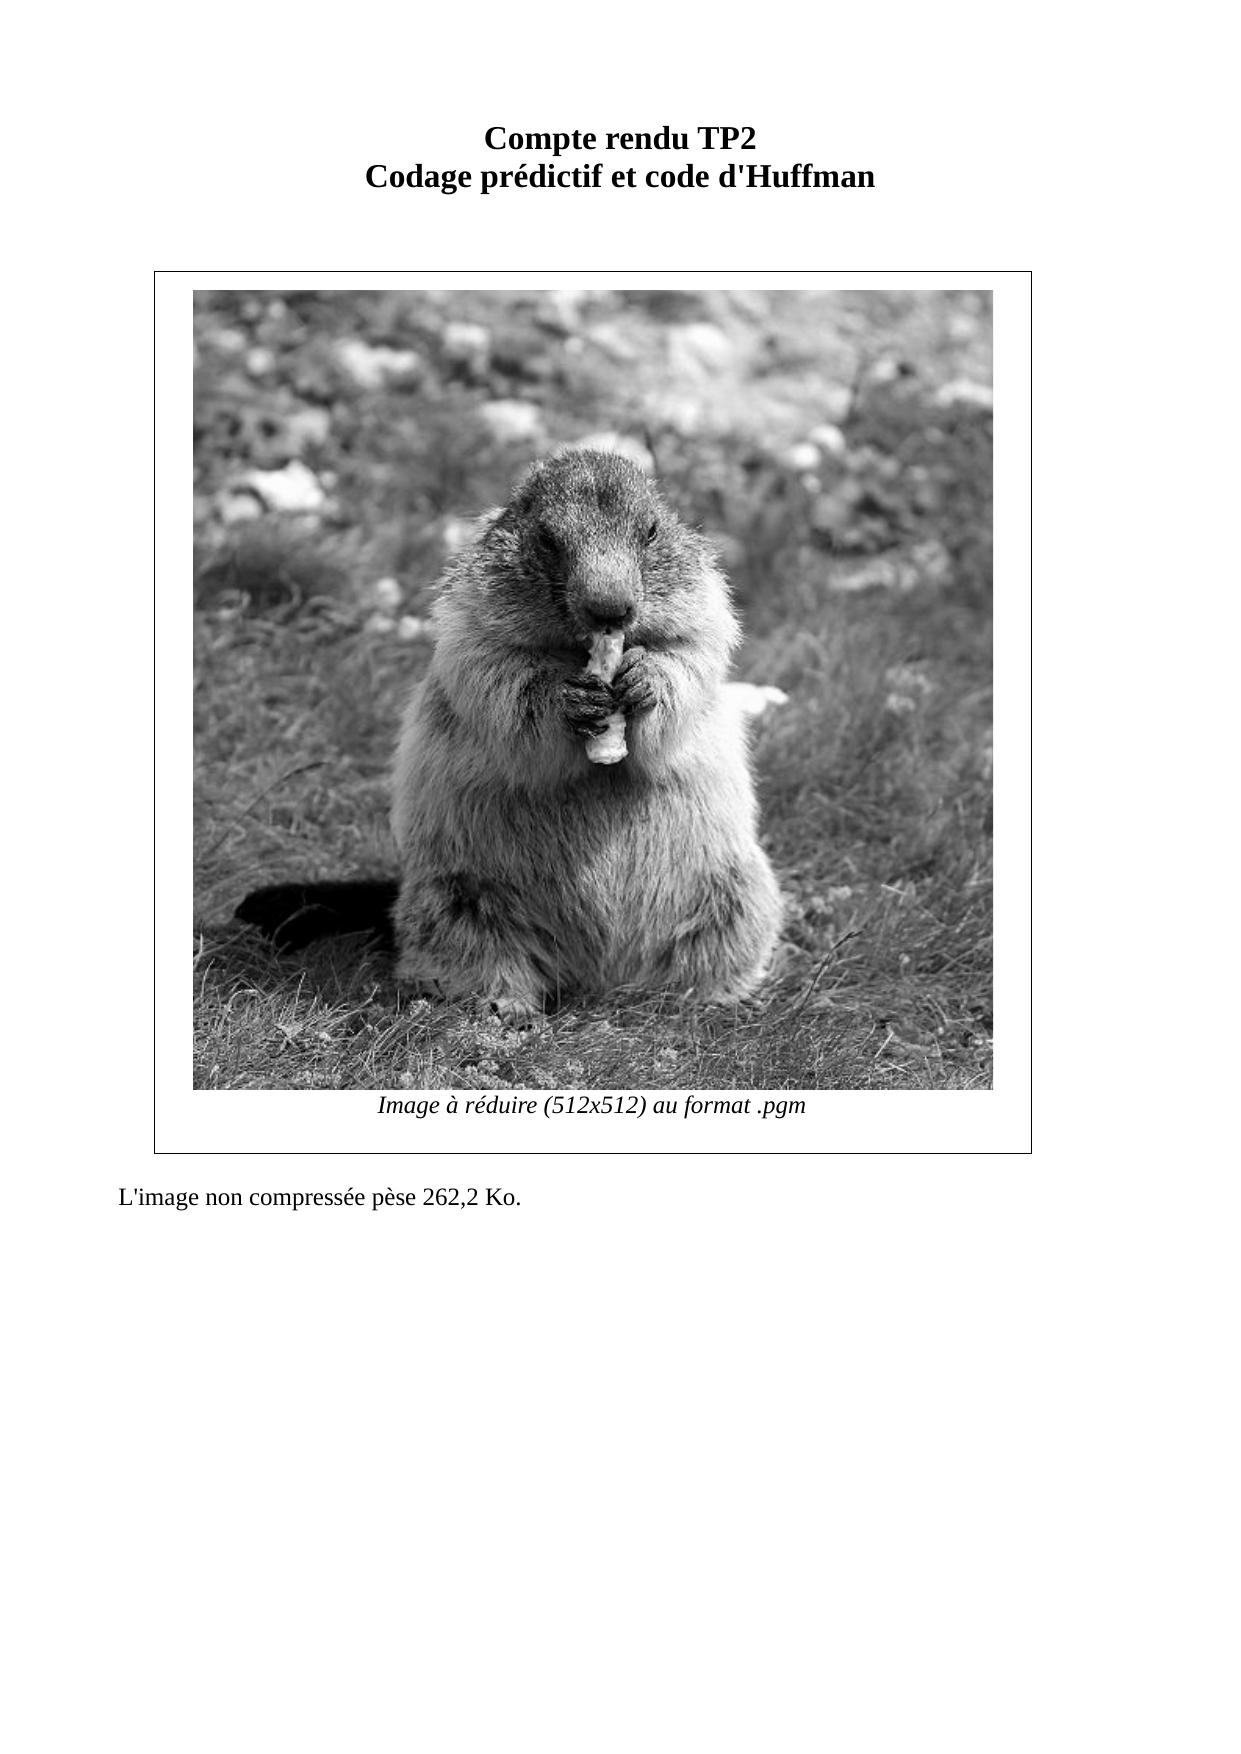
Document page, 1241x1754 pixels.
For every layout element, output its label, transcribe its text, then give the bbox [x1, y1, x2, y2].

picture [193, 290, 994, 1090]
text Codage prédictif et code d'Huffman [118, 156, 1122, 195]
table_header [155, 272, 1031, 1153]
text L'image non compressée pèse 262,2 Ko. [118, 1182, 1122, 1211]
text Compte rendu TP2 [118, 118, 1122, 156]
